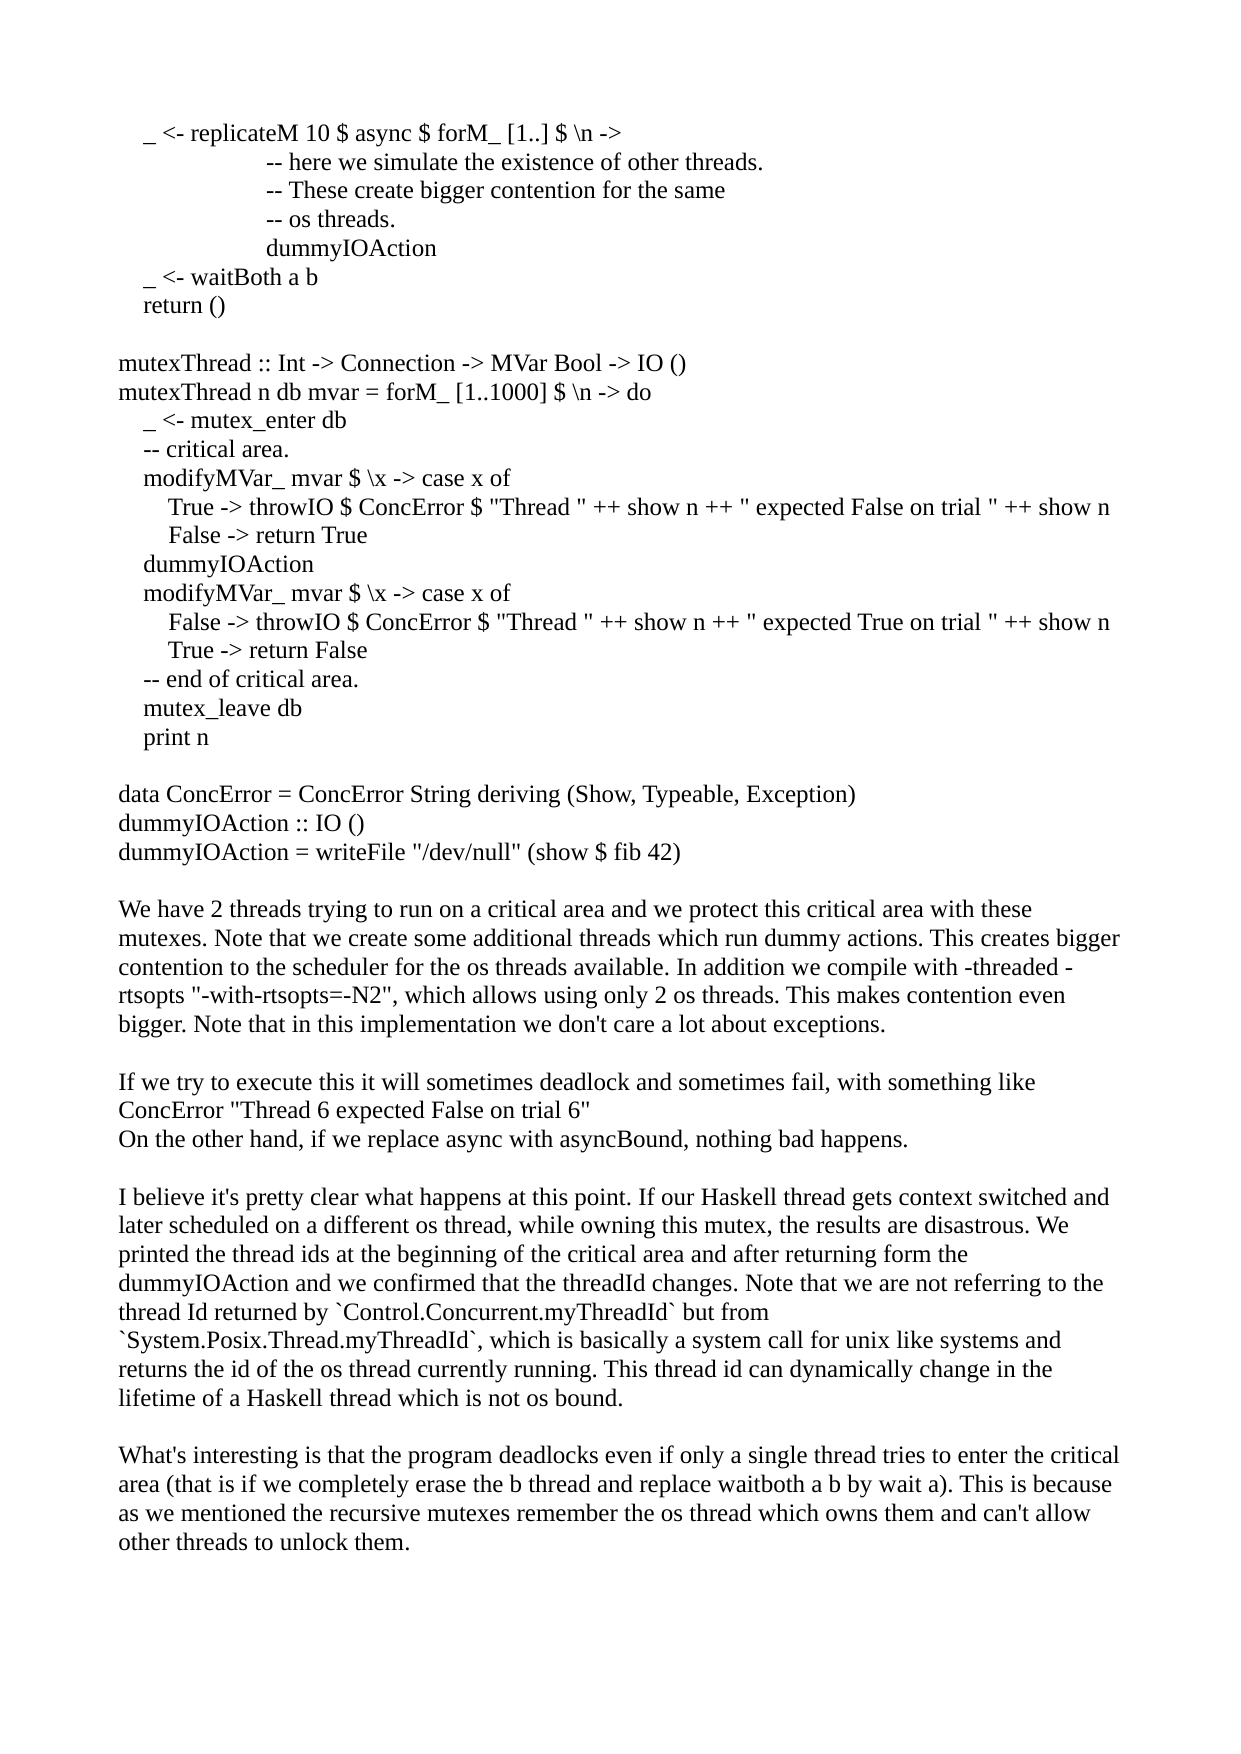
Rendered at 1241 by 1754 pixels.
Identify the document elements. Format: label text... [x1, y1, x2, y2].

text -- end of critical area. [118, 664, 1122, 693]
text modifyMVar_ mvar $ \x -> case x of [118, 463, 1122, 492]
text dummyIOAction [118, 549, 1122, 578]
text modifyMVar_ mvar $ \x -> case x of [118, 578, 1122, 607]
text dummyIOAction [118, 233, 1122, 262]
text -- critical area. [118, 434, 1122, 463]
text return () [118, 291, 1122, 319]
text What's interesting is that the program deadlocks even if only a single thread tries to enter the critical area (that is if we completely erase the b thread and replace waitboth a b by wait a). This is because as we mentioned the recursive mutexes remember the os thread which owns them and can't allow other threads to unlock them. [118, 1441, 1122, 1556]
text We have 2 threads trying to run on a critical area and we protect this critical area with these mutexes. Note that we create some additional threads which run dummy actions. This creates bigger contention to the scheduler for the os threads available. In addition we compile with -threaded -rtsopts "-with-rtsopts=-N2", which allows using only 2 os threads. This makes contention even bigger. Note that in this implementation we don't care a lot about exceptions. [118, 894, 1122, 1038]
text _ <- replicateM 10 $ async $ forM_ [1..] $ \n -> [118, 118, 1122, 147]
text False -> throwIO $ ConcError $ "Thread " ++ show n ++ " expected True on trial " ++ show n [118, 607, 1122, 636]
text mutex_leave db [118, 693, 1122, 722]
text -- os threads. [118, 204, 1122, 233]
text mutexThread n db mvar = forM_ [1..1000] $ \n -> do [118, 377, 1122, 406]
text _ <- mutex_enter db [118, 406, 1122, 434]
text -- here we simulate the existence of other threads. [118, 147, 1122, 176]
text ConcError "Thread 6 expected False on trial 6" [118, 1096, 1122, 1124]
text _ <- waitBoth a b [118, 262, 1122, 291]
text print n [118, 722, 1122, 751]
text If we try to execute this it will sometimes deadlock and sometimes fail, with something like [118, 1067, 1122, 1096]
text dummyIOAction :: IO () [118, 808, 1122, 837]
text True -> throwIO $ ConcError $ "Thread " ++ show n ++ " expected False on trial " ++ show n [118, 492, 1122, 521]
text True -> return False [118, 636, 1122, 664]
text dummyIOAction = writeFile "/dev/null" (show $ fib 42) [118, 837, 1122, 866]
text mutexThread :: Int -> Connection -> MVar Bool -> IO () [118, 348, 1122, 377]
text False -> return True [118, 521, 1122, 549]
text data ConcError = ConcError String deriving (Show, Typeable, Exception) [118, 779, 1122, 808]
text I believe it's pretty clear what happens at this point. If our Haskell thread gets context switched and later scheduled on a different os thread, while owning this mutex, the results are disastrous. We printed the thread ids at the beginning of the critical area and after returning form the dummyIOAction and we confirmed that the threadId changes. Note that we are not referring to the thread Id returned by `Control.Concurrent.myThreadId` but from `System.Posix.Thread.myThreadId`, which is basically a system call for unix like systems and returns the id of the os thread currently running. This thread id can dynamically change in the lifetime of a Haskell thread which is not os bound. [118, 1182, 1122, 1412]
text On the other hand, if we replace async with asyncBound, nothing bad happens. [118, 1124, 1122, 1153]
text -- These create bigger contention for the same [118, 176, 1122, 204]
